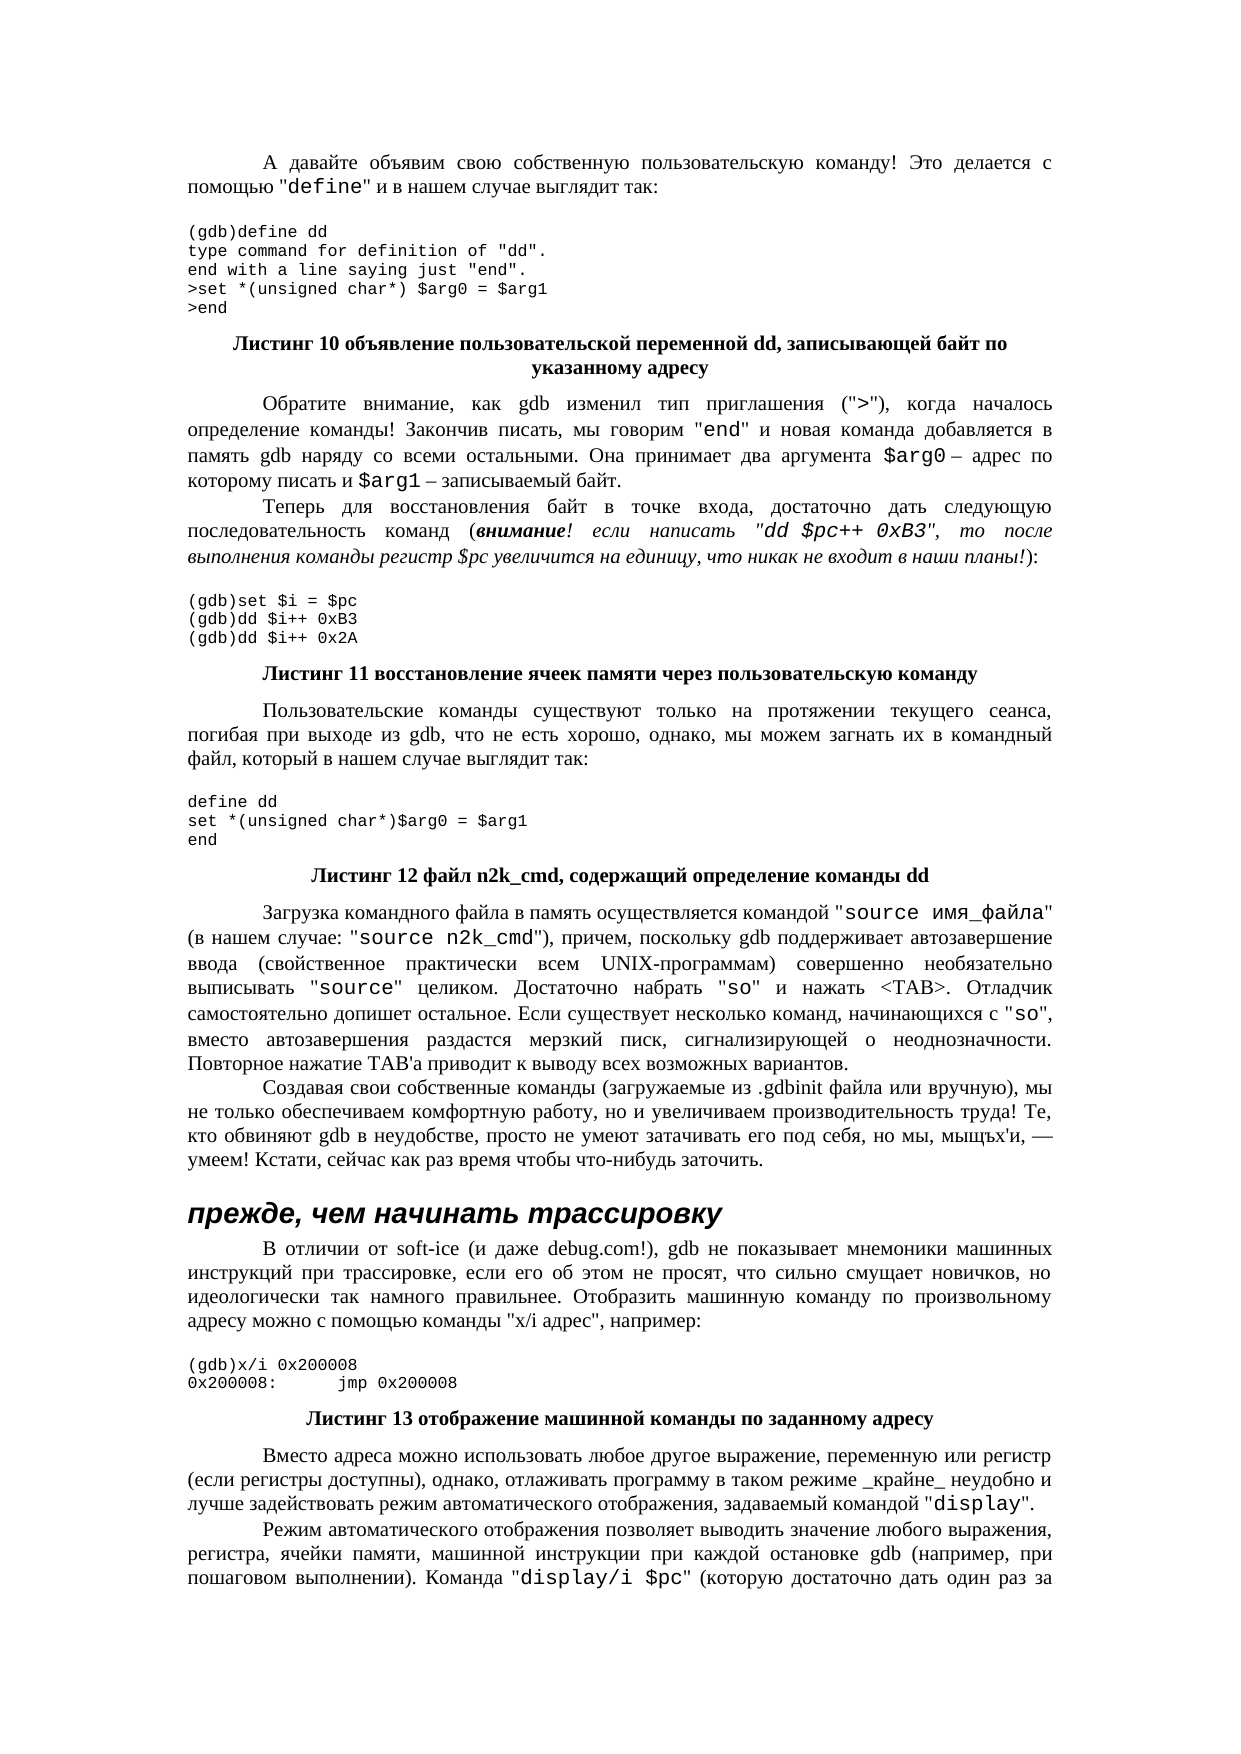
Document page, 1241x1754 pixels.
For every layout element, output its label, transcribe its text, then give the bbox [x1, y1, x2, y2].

text Режим автоматического отображения позволяет выводить значение любого выражения, регистра, ячейки памяти, машинной инструкции при каждой остановке gdb (например, при пошаговом выполнении). Команда "display/i $pc" (которую достаточно дать один раз за [187, 1517, 1053, 1591]
text end [187, 832, 1053, 851]
text define dd [187, 794, 1053, 813]
text Листинг 13 отображение машинной команды по заданному адресу [187, 1406, 1053, 1430]
text (gdb)define dd [187, 224, 1053, 243]
subtitle прежде, чем начинать трассировку [187, 1196, 1053, 1229]
text (gdb)dd $i++ 0x2A [187, 630, 1053, 649]
text (gdb)dd $i++ 0xB3 [187, 611, 1053, 630]
text А давайте объявим свою собственную пользовательскую команду! Это делается с помощью "define" и в нашем случае выглядит так: [187, 150, 1053, 200]
text (gdb)set $i = $pc [187, 592, 1053, 611]
text В отличии от soft-ice (и даже debug.com!), gdb не показывает мнемоники машинных инструкций при трассировке, если его об этом не просят, что сильно смущает новичков, но идеологически так намного правильнее. Отобразить машинную команду по произвольному адресу можно с помощью команды "x/i адрес", например: [187, 1236, 1053, 1332]
text Листинг 10 объявление пользовательской переменной dd, записывающей байт по указанному адресу [187, 331, 1053, 379]
text Создавая свои собственные команды (загружаемые из .gdbinit файла или вручную), мы не только обеспечиваем комфортную работу, но и увеличиваем производительность труда! Те, кто обвиняют gdb в неудобстве, просто не умеют затачивать его под себя, но мы, мыщъх'и, — умеем! Кстати, сейчас как раз время чтобы что-нибудь заточить. [187, 1075, 1053, 1171]
text Теперь для восстановления байт в точке входа, достаточно дать следующую последовательность команд (внимание! если написать "dd $pc++ 0xB3", то после выполнения команды регистр $pc увеличится на единицу, что никак не входит в наши планы!): [187, 494, 1053, 568]
text >set *(unsigned char*) $arg0 = $arg1 [187, 280, 1053, 299]
text type command for definition of "dd". [187, 243, 1053, 262]
text Пользовательские команды существуют только на протяжении текущего сеанса, погибая при выходе из gdb, что не есть хорошо, однако, мы можем загнать их в командный файл, который в нашем случае выглядит так: [187, 698, 1053, 770]
text Вместо адреса можно использовать любое другое выражение, переменную или регистр (если регистры доступны), однако, отлаживать программу в таком режиме _крайне_ неудобно и лучше задействовать режим автоматического отображения, задаваемый командой "display". [187, 1443, 1053, 1517]
text end with a line saying just "end". [187, 262, 1053, 280]
text set *(unsigned char*)$arg0 = $arg1 [187, 813, 1053, 832]
text >end [187, 299, 1053, 318]
text Листинг 11 восстановление ячеек памяти через пользовательскую команду [187, 661, 1053, 685]
text (gdb)x/i 0x200008 [187, 1356, 1053, 1375]
text Обратите внимание, как gdb изменил тип приглашения (">"), когда началось определение команды! Закончив писать, мы говорим "end" и новая команда добавляется в память gdb наряду со всеми остальными. Она принимает два аргумента $arg0 – адрес по которому писать и $arg1 – записываемый байт. [187, 391, 1053, 494]
text Загрузка командного файла в память осуществляется командой "source имя_файла" (в нашем случае: "source n2k_cmd"), причем, поскольку gdb поддерживает автозавершение ввода (свойственное практически всем UNIX-программам) совершенно необязательно выписывать "source" целиком. Достаточно набрать "so" и нажать <TAB>. Отладчик самостоятельно допишет остальное. Если существует несколько команд, начинающихся с "so", вместо автозавершения раздастся мерзкий писк, сигнализирующей о неоднозначности. Повторное нажатие TAB'а приводит к выводу всех возможных вариантов. [187, 899, 1053, 1075]
text 0x200008: jmp 0x200008 [187, 1375, 1053, 1394]
text Листинг 12 файл n2k_cmd, содержащий определение команды dd [187, 863, 1053, 887]
